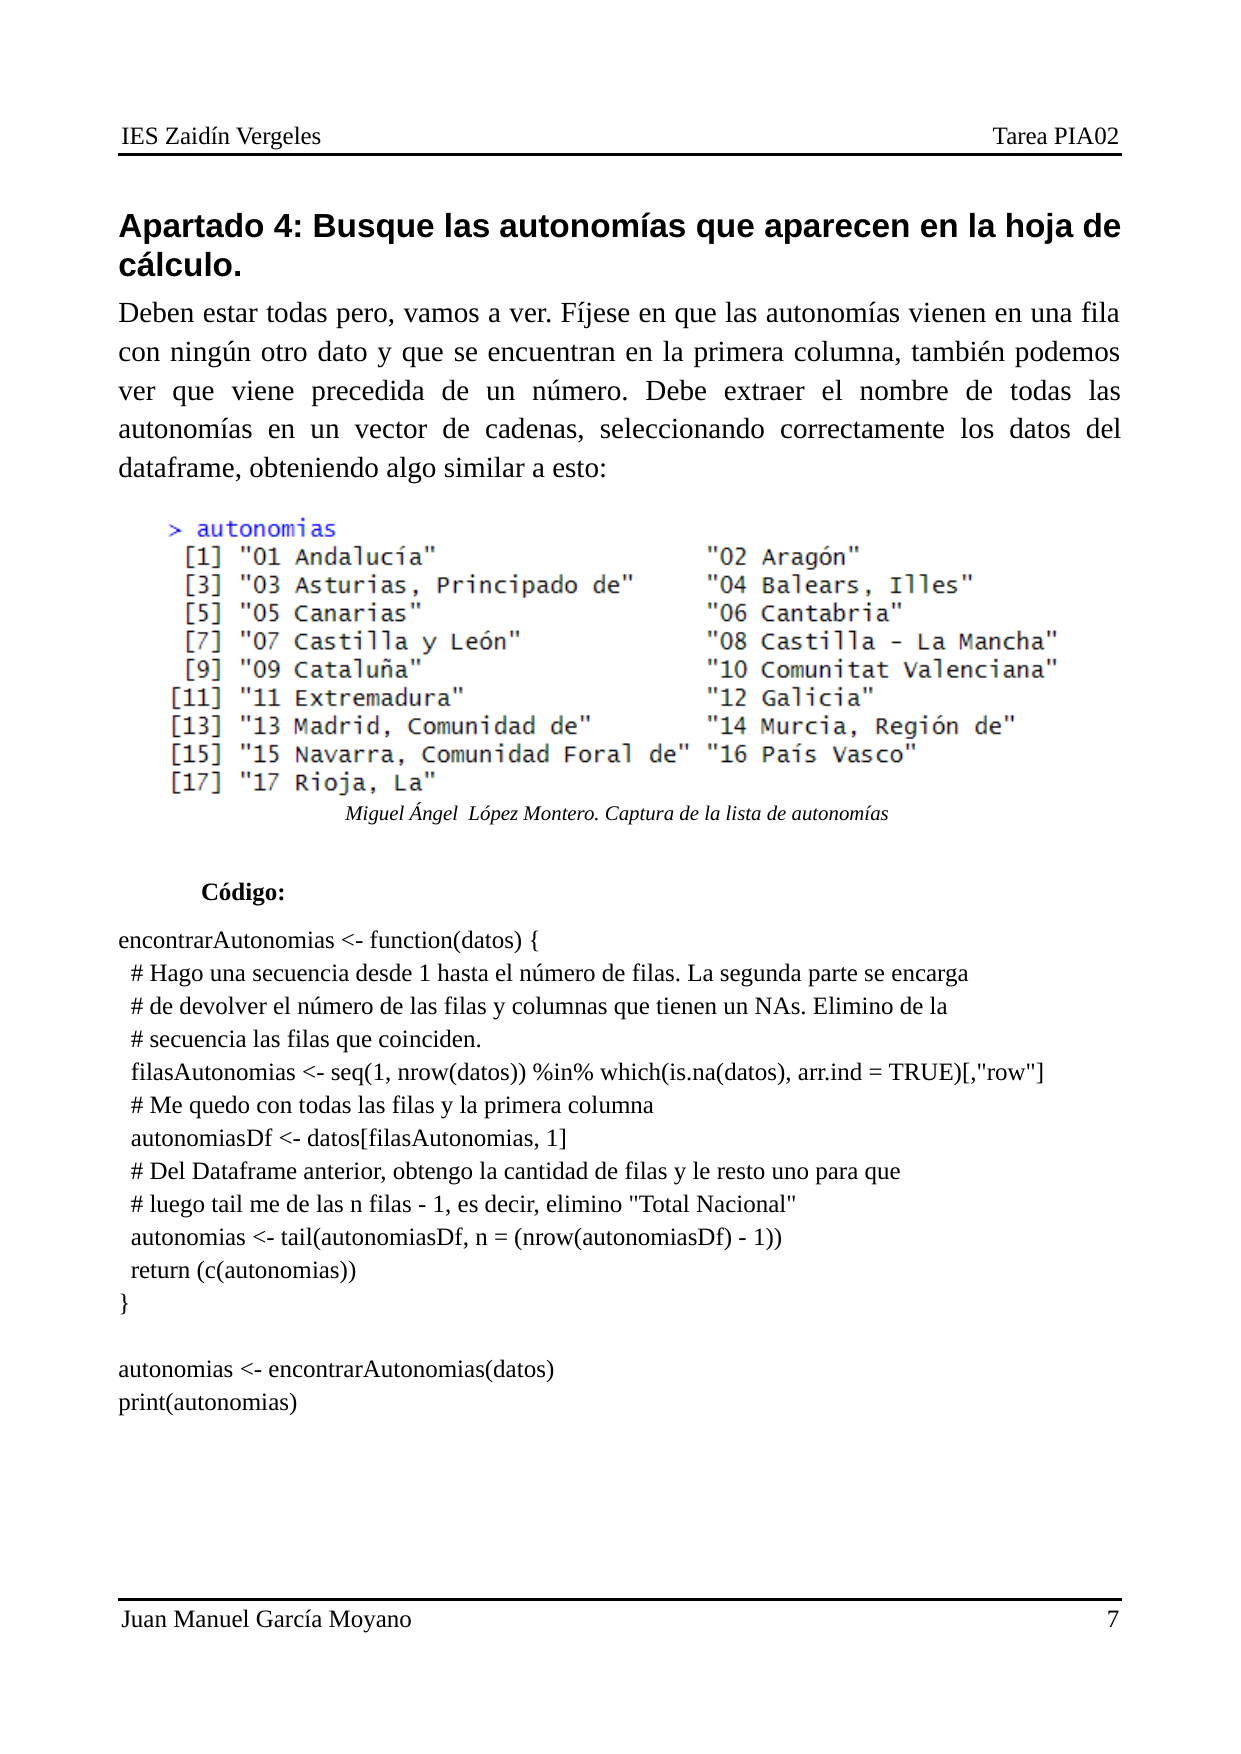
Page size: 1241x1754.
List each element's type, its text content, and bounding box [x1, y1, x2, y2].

text Miguel Ángel López Montero. Captura de la lista de autonomías [168, 797, 1072, 825]
text Código: [118, 877, 1122, 906]
text Deben estar todas pero, vamos a ver. Fíjese en que las autonomías vienen en una fila con ningún otro dato y que se encuentran en la primera columna, también podemos ver que viene precedida de un número. Debe extraer el nombre de todas las autonomías en un vector de cadenas, seleccionando correctamente los datos del dataframe, obteniendo algo similar a esto: [118, 296, 1122, 483]
text encontrarAutonomias <- function(datos) { # Hago una secuencia desde 1 hasta el número de filas. La segunda parte se encarga # de devolver el número de las filas y columnas que tienen un NAs. Elimino de la # secuencia las filas que coinciden. filasAutonomias <- seq(1, nrow(datos)) %in% which(is.na(datos), arr.ind = TRUE)[,"row"] # Me quedo con todas las filas y la primera columna autonomiasDf <- datos[filasAutonomias, 1] # Del Dataframe anterior, obtengo la cantidad de filas y le resto uno para que # luego tail me de las n filas - 1, es decir, elimino "Total Nacional" autonomias <- tail(autonomiasDf, n = (nrow(autonomiasDf) - 1)) return (c(autonomias)) } autonomias <- encontrarAutonomias(datos) print(autonomias) [118, 925, 1122, 1416]
subtitle Apartado 4: Busque las autonomías que aparecen en la hoja de cálculo. [118, 206, 1122, 283]
picture [167, 515, 1073, 797]
